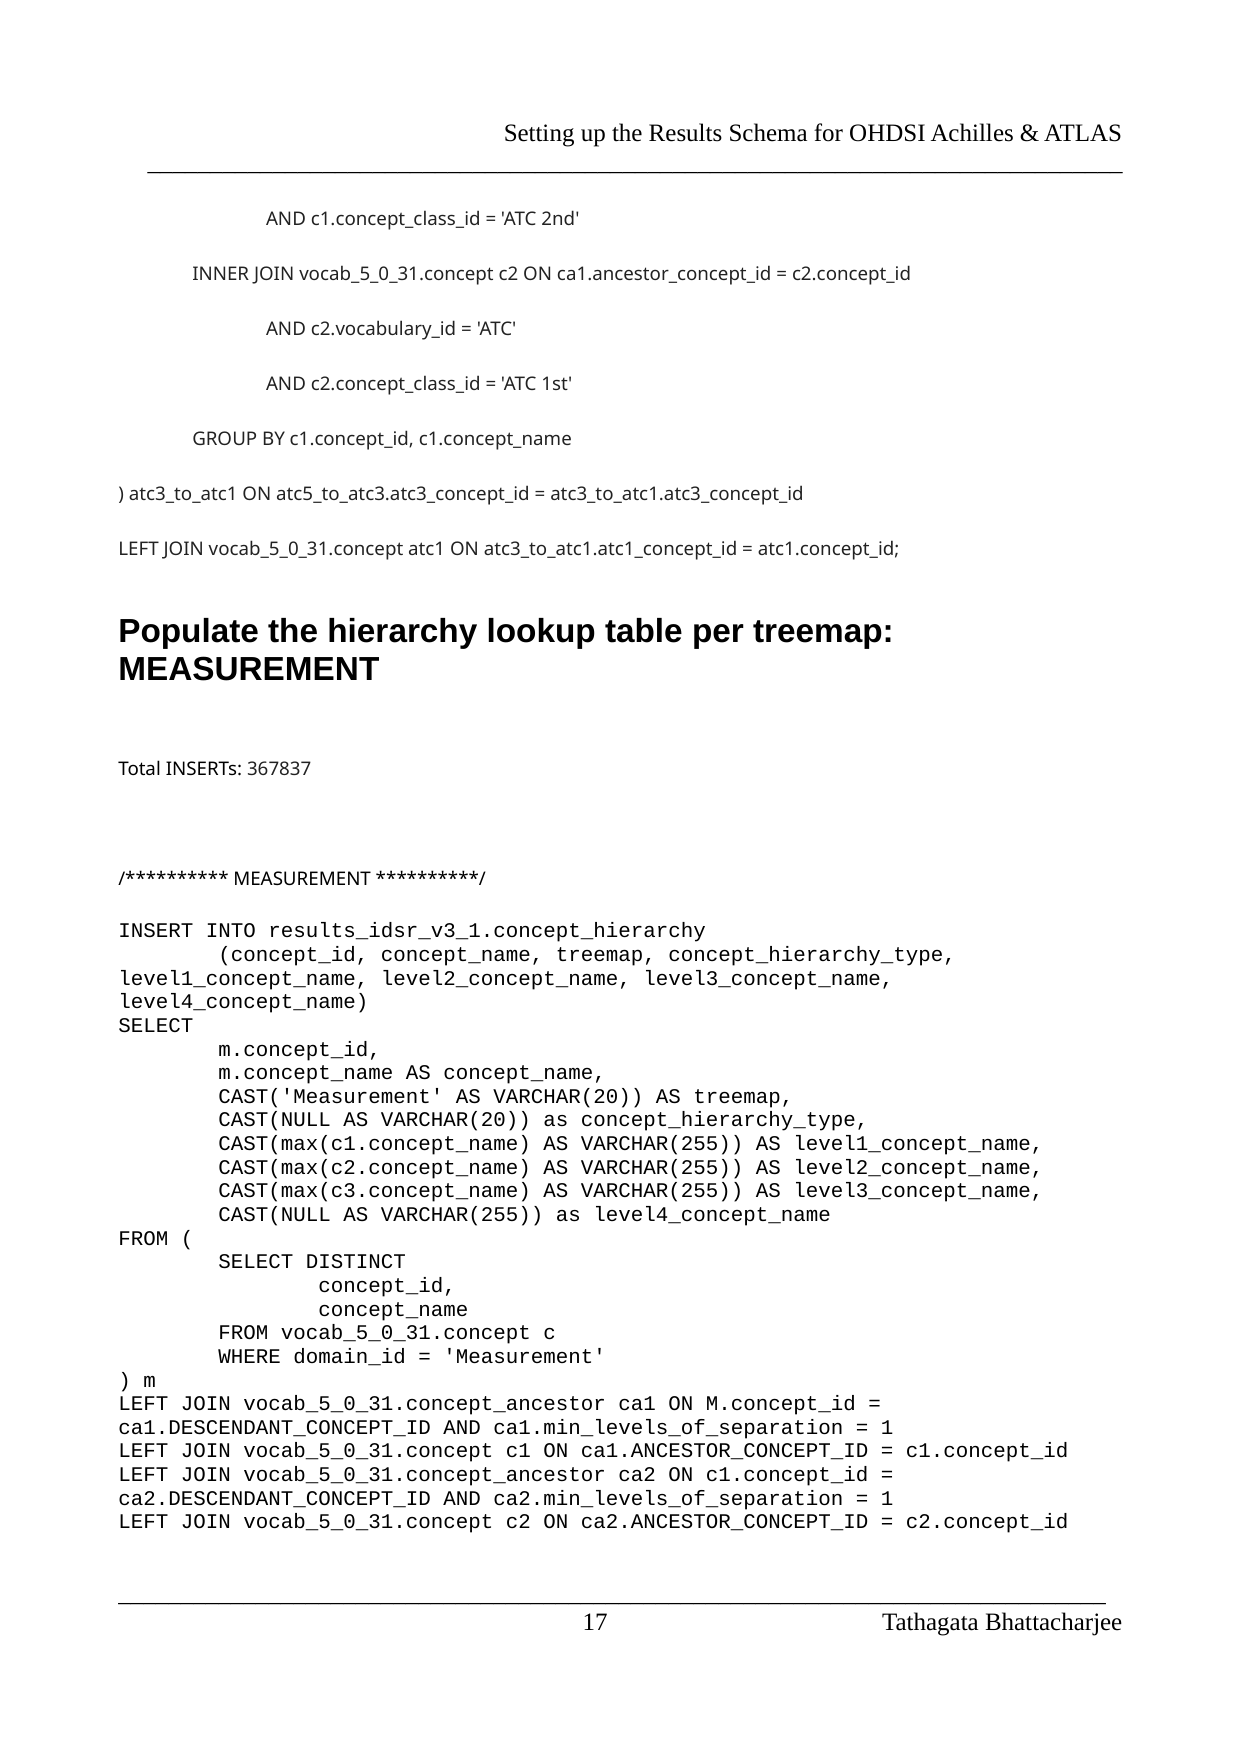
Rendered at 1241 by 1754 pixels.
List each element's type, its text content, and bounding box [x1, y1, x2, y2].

text INSERT INTO results_idsr_v3_1.concept_hierarchy [118, 920, 1122, 944]
text FROM ( [118, 1228, 1122, 1251]
text Total INSERTs: 367837 [118, 755, 1122, 781]
text AND c2.vocabulary_id = 'ATC' [118, 315, 1122, 341]
text LEFT JOIN vocab_5_0_31.concept c1 ON ca1.ANCESTOR_CONCEPT_ID = c1.concept_id [118, 1441, 1122, 1464]
text LEFT JOIN vocab_5_0_31.concept_ancestor ca1 ON M.concept_id = ca1.DESCENDANT_CONCEPT_ID AND ca1.min_levels_of_separation = 1 [118, 1393, 1122, 1441]
text FROM vocab_5_0_31.concept c [118, 1322, 1122, 1346]
text INNER JOIN vocab_5_0_31.concept c2 ON ca1.ancestor_concept_id = c2.concept_id [118, 260, 1122, 286]
text WHERE domain_id = 'Measurement' [118, 1346, 1122, 1369]
subtitle Populate the hierarchy lookup table per treemap: MEASUREMENT [118, 611, 1122, 688]
text CAST('Measurement' AS VARCHAR(20)) AS treemap, [118, 1086, 1122, 1109]
text SELECT [118, 1015, 1122, 1038]
text ) m [118, 1369, 1122, 1393]
text AND c2.concept_class_id = 'ATC 1st' [118, 370, 1122, 396]
text CAST(NULL AS VARCHAR(20)) as concept_hierarchy_type, [118, 1109, 1122, 1133]
text GROUP BY c1.concept_id, c1.concept_name [118, 425, 1122, 451]
text SELECT DISTINCT [118, 1251, 1122, 1275]
text CAST(max(c1.concept_name) AS VARCHAR(255)) AS level1_concept_name, [118, 1133, 1122, 1157]
text concept_name [118, 1299, 1122, 1322]
text CAST(NULL AS VARCHAR(255)) as level4_concept_name [118, 1204, 1122, 1228]
text concept_id, [118, 1275, 1122, 1299]
text LEFT JOIN vocab_5_0_31.concept atc1 ON atc3_to_atc1.atc1_concept_id = atc1.concept_id; [118, 535, 1122, 561]
text m.concept_id, [118, 1038, 1122, 1062]
text CAST(max(c3.concept_name) AS VARCHAR(255)) AS level3_concept_name, [118, 1180, 1122, 1204]
text CAST(max(c2.concept_name) AS VARCHAR(255)) AS level2_concept_name, [118, 1157, 1122, 1180]
text AND c1.concept_class_id = 'ATC 2nd' [118, 205, 1122, 231]
text LEFT JOIN vocab_5_0_31.concept c2 ON ca2.ANCESTOR_CONCEPT_ID = c2.concept_id [118, 1511, 1122, 1535]
text /********** MEASUREMENT **********/ [118, 865, 1122, 891]
text LEFT JOIN vocab_5_0_31.concept_ancestor ca2 ON c1.concept_id = ca2.DESCENDANT_CONCEPT_ID AND ca2.min_levels_of_separation = 1 [118, 1464, 1122, 1511]
text m.concept_name AS concept_name, [118, 1062, 1122, 1086]
text ) atc3_to_atc1 ON atc5_to_atc3.atc3_concept_id = atc3_to_atc1.atc3_concept_id [118, 480, 1122, 506]
text (concept_id, concept_name, treemap, concept_hierarchy_type, level1_concept_name, level2_concept_name, level3_concept_name, level4_concept_name) [118, 944, 1122, 1015]
